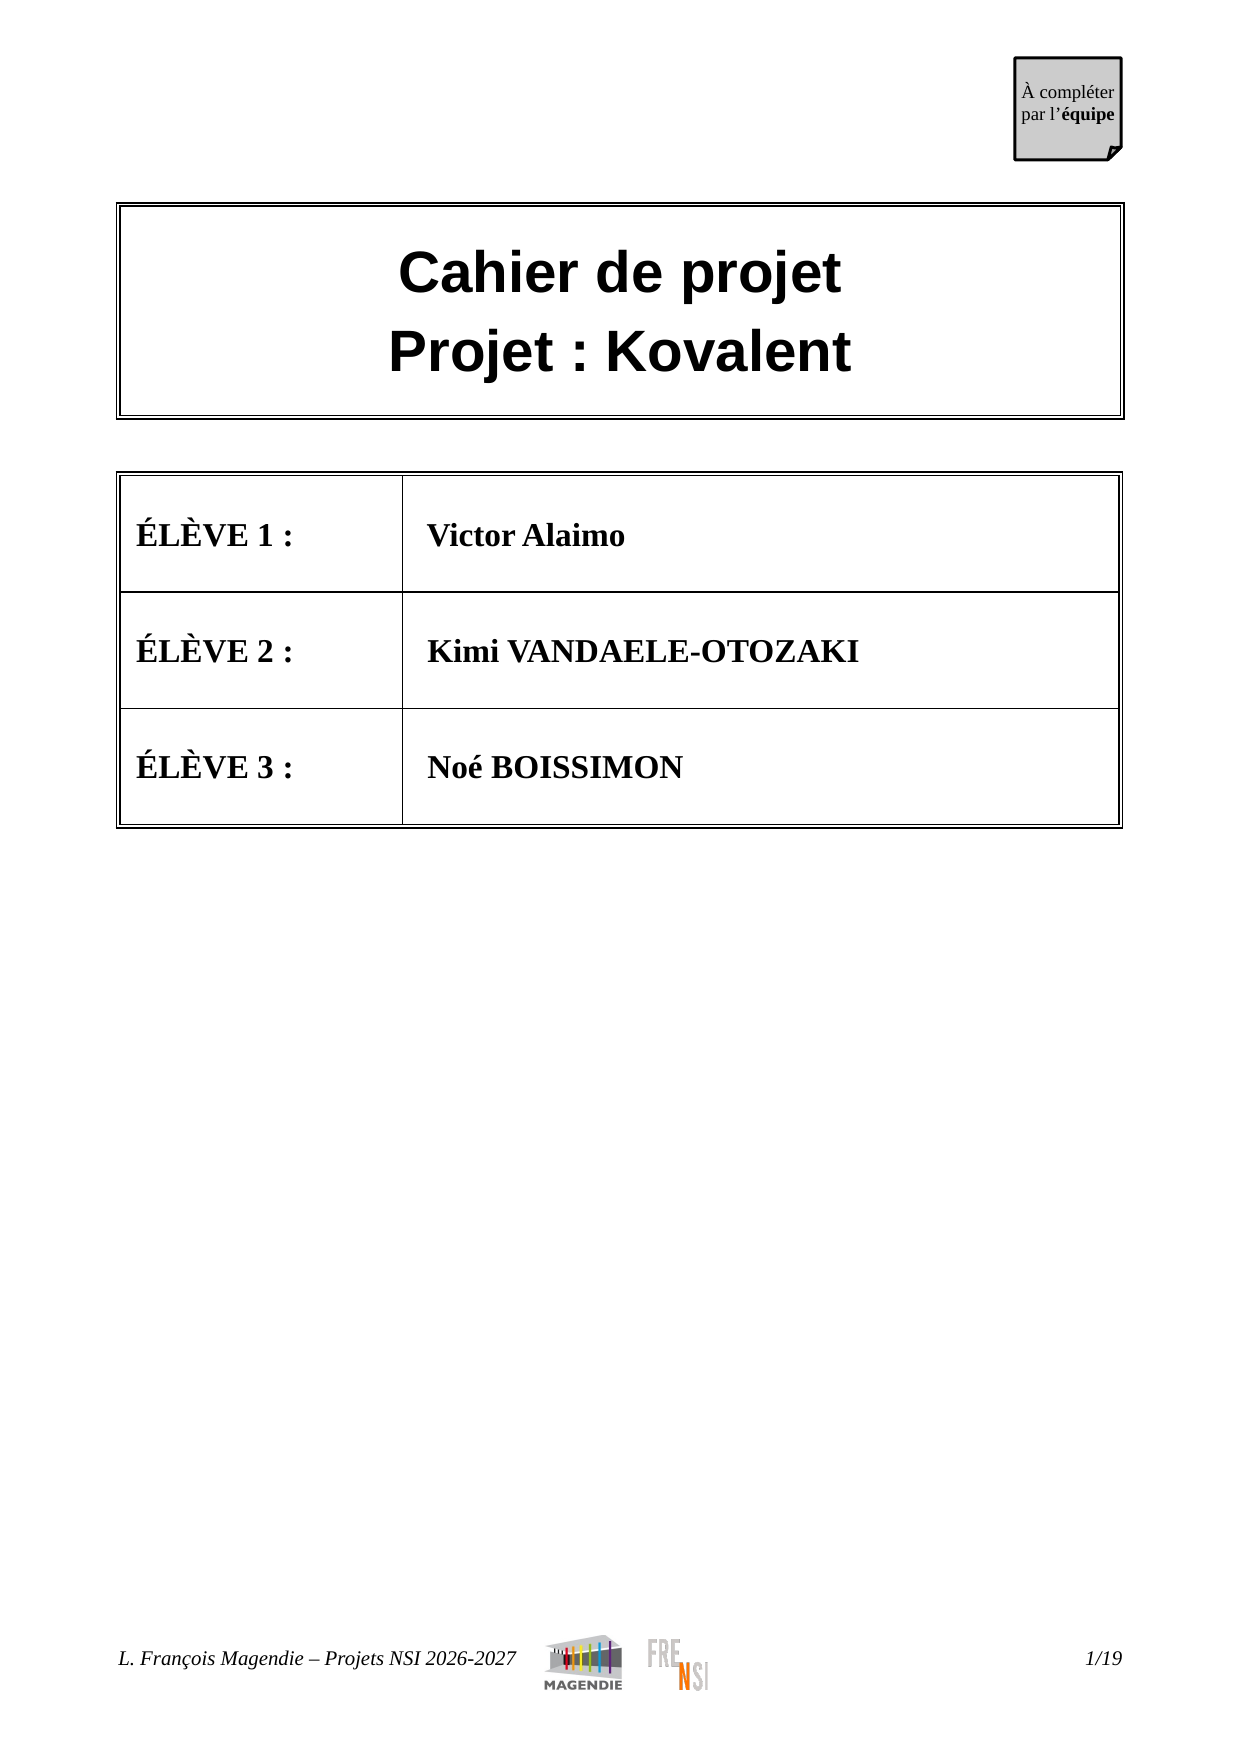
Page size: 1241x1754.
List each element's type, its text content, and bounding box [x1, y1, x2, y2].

picture [648, 1639, 708, 1691]
table_cell ÉLÈVE 2 : [121, 593, 402, 707]
table_header Cahier de projet Projet : Kovalent [121, 207, 1120, 414]
table_header Victor Alaimo [403, 476, 1118, 591]
table_cell Kimi VANDAELE-OTOZAKI [403, 593, 1118, 707]
table_header ÉLÈVE 1 : [121, 476, 402, 591]
table_cell ÉLÈVE 3 : [121, 709, 402, 823]
table_cell Noé BOISSIMON [403, 709, 1118, 823]
picture [532, 1635, 633, 1695]
